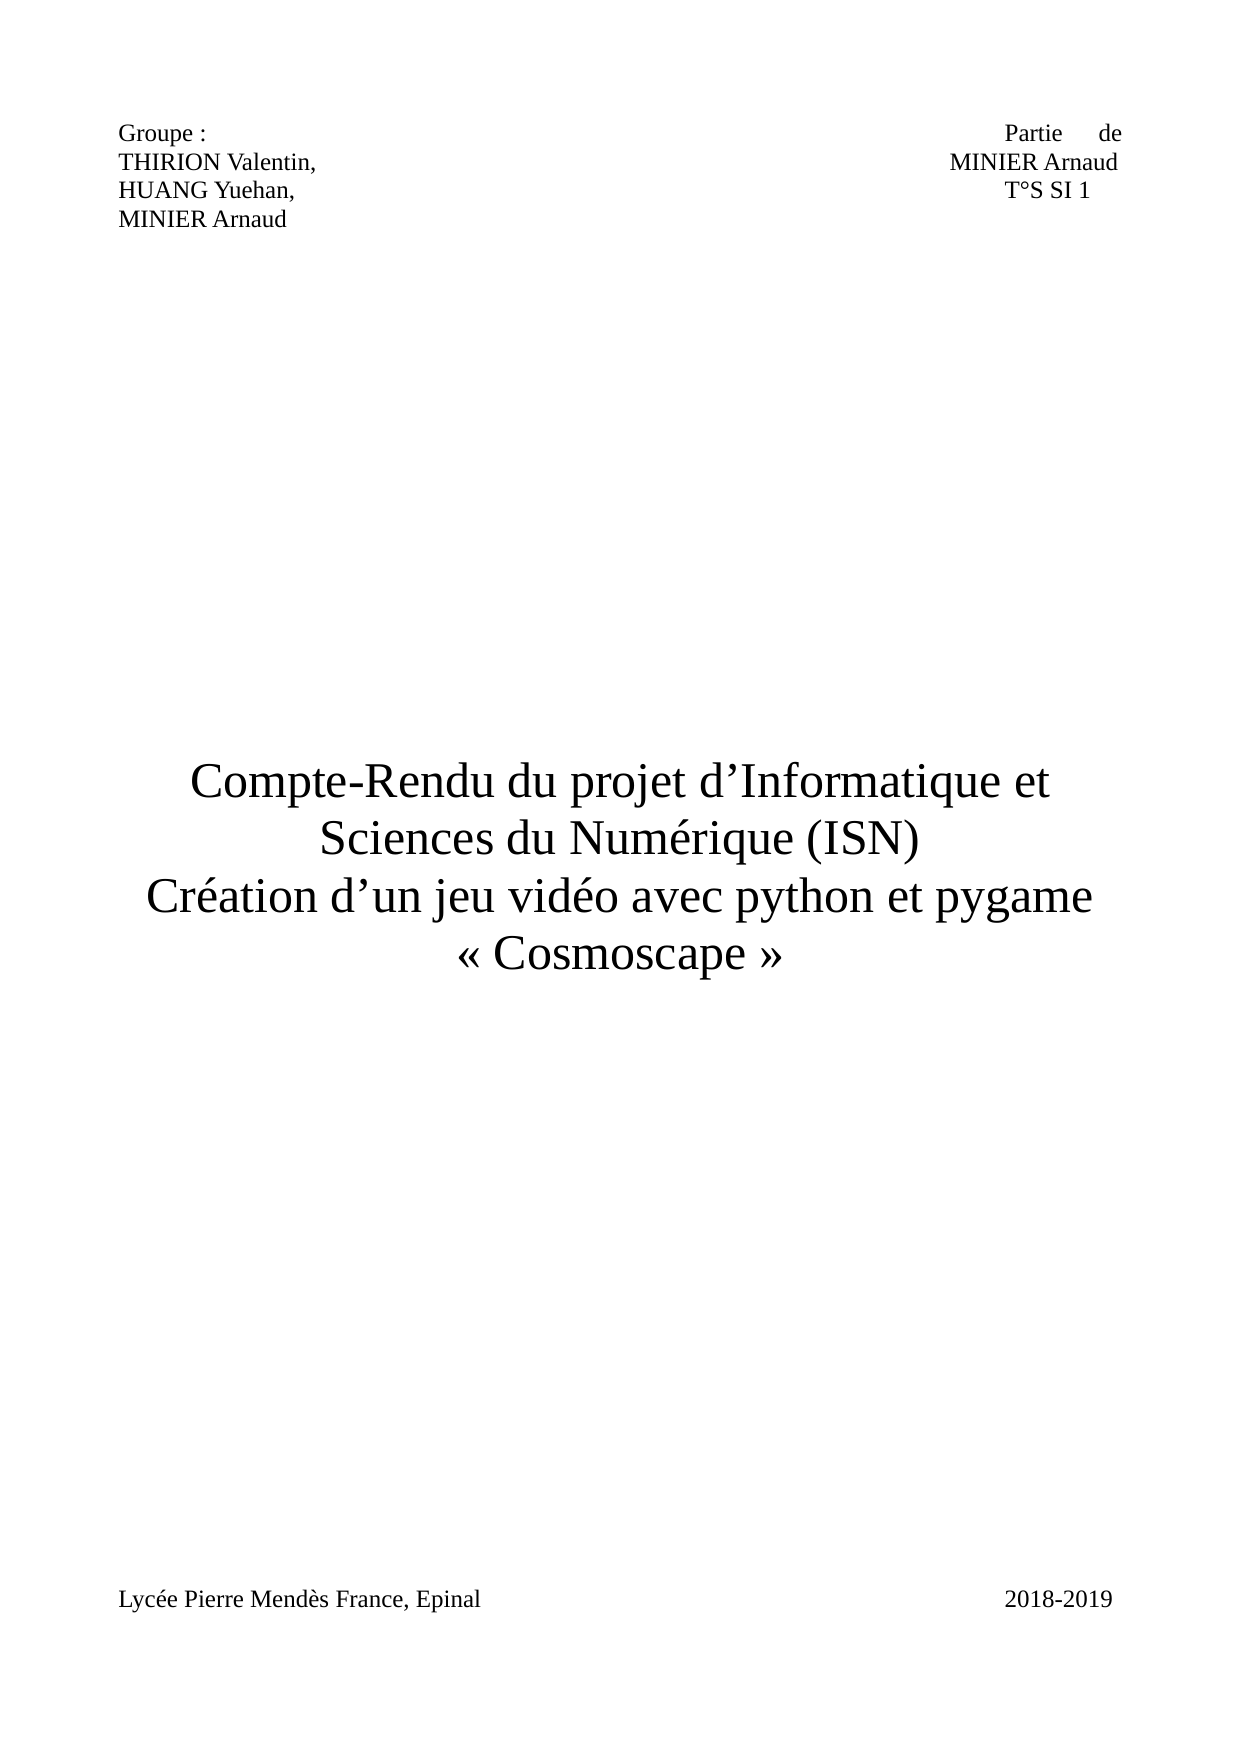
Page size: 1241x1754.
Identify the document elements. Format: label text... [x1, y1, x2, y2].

text HUANG Yuehan, T°S SI 1 [118, 176, 1122, 204]
text Lycée Pierre Mendès France, Epinal 2018-2019 [118, 1584, 1122, 1613]
text Groupe : Partie de THIRION Valentin, MINIER Arnaud [118, 118, 1122, 176]
text Compte-Rendu du projet d’Informatique et Sciences du Numérique (ISN) [118, 751, 1122, 866]
text Création d’un jeu vidéo avec python et pygame [118, 866, 1122, 923]
text « Cosmoscape » [118, 923, 1122, 981]
text MINIER Arnaud [118, 204, 1122, 233]
